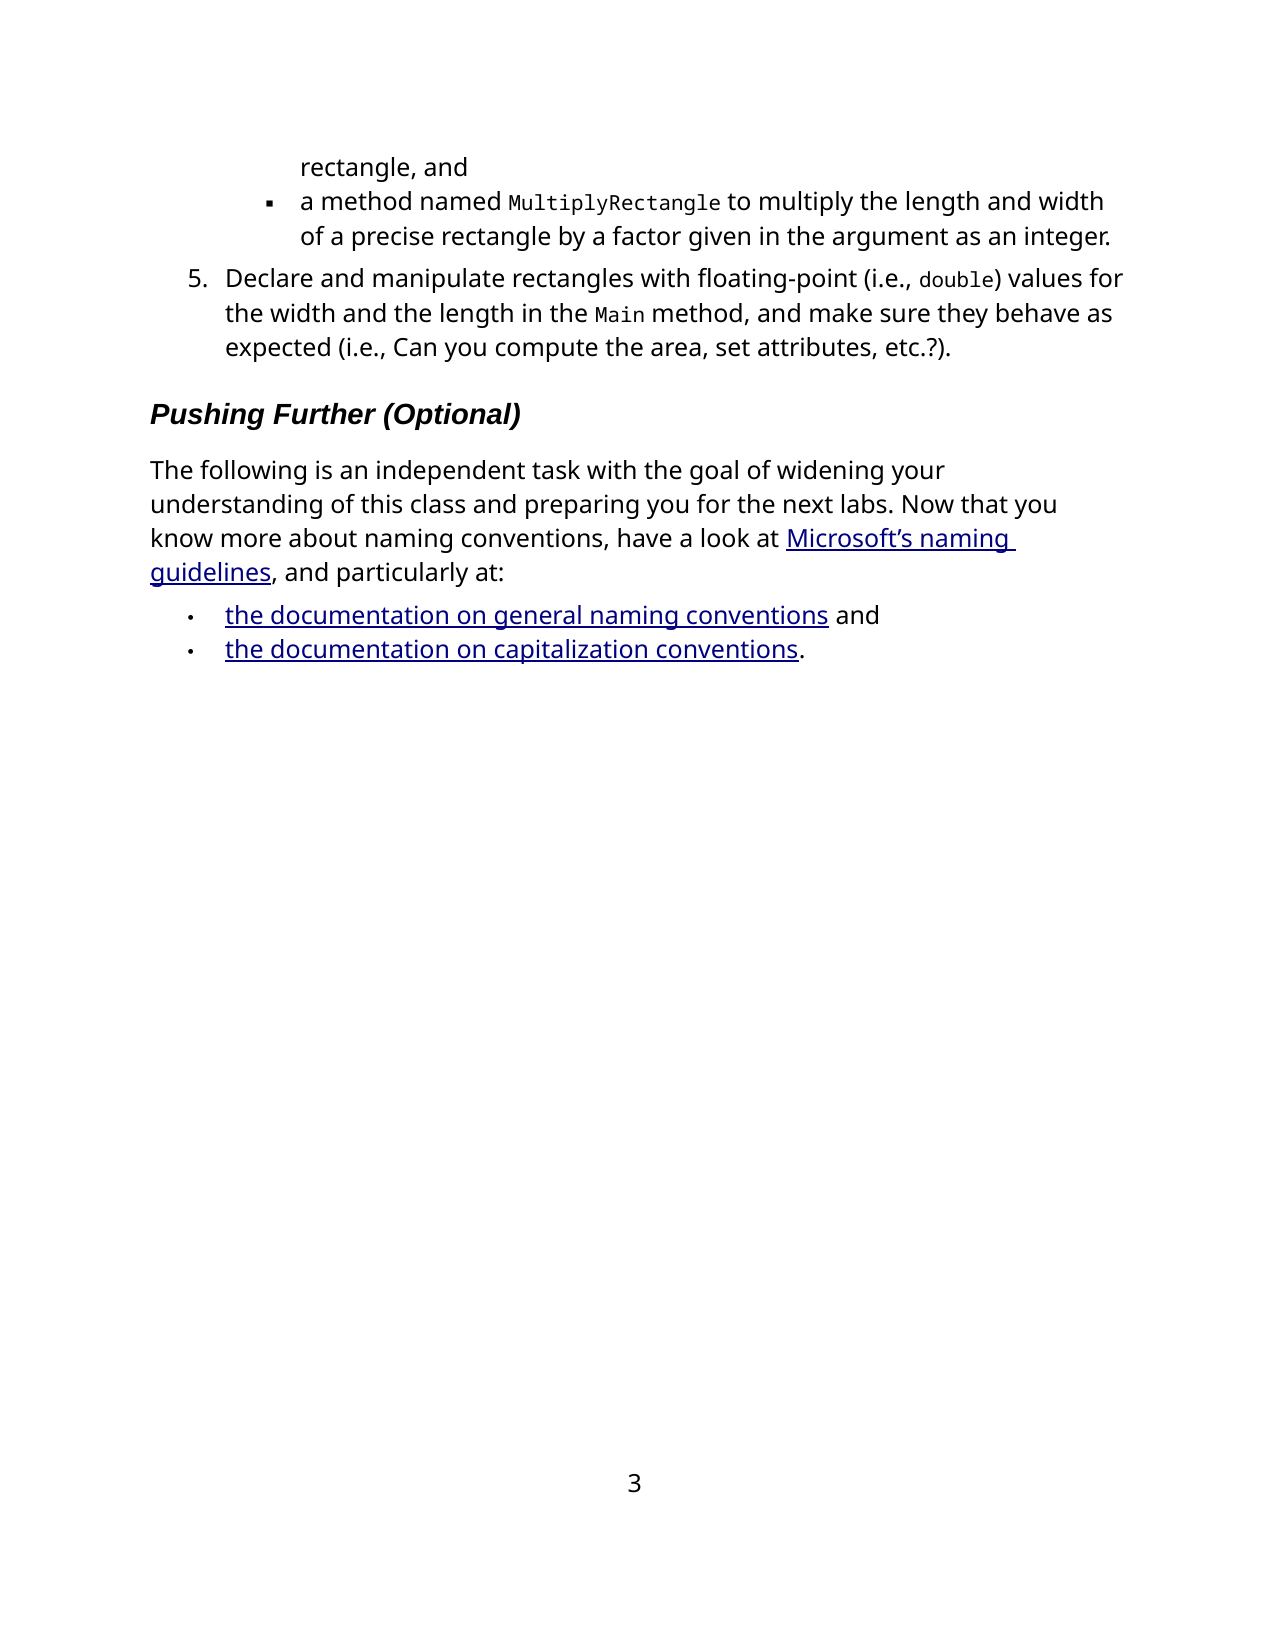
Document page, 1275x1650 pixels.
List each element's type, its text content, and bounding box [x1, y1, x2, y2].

list Declare and manipulate rectangles with floating-point (i.e., double) values for the width and the length in the Main method, and make sure they behave as expected (i.e., Can you compute the area, set attributes, etc.?). [187, 261, 1125, 363]
text The following is an independent task with the goal of widening your understanding of this class and preparing you for the next labs. Now that you know more about naming conventions, have a look at Microsoft’s naming guidelines, and particularly at: [150, 452, 1125, 588]
list the documentation on general naming conventions and [187, 597, 1125, 632]
list a method named MultiplyRectangle to multiply the length and width of a precise rectangle by a factor given in the argument as an integer. [262, 184, 1125, 252]
list rectangle, and [262, 150, 1125, 184]
list the documentation on capitalization conventions. [187, 632, 1125, 666]
subtitle Pushing Further (Optional) [150, 397, 1125, 431]
